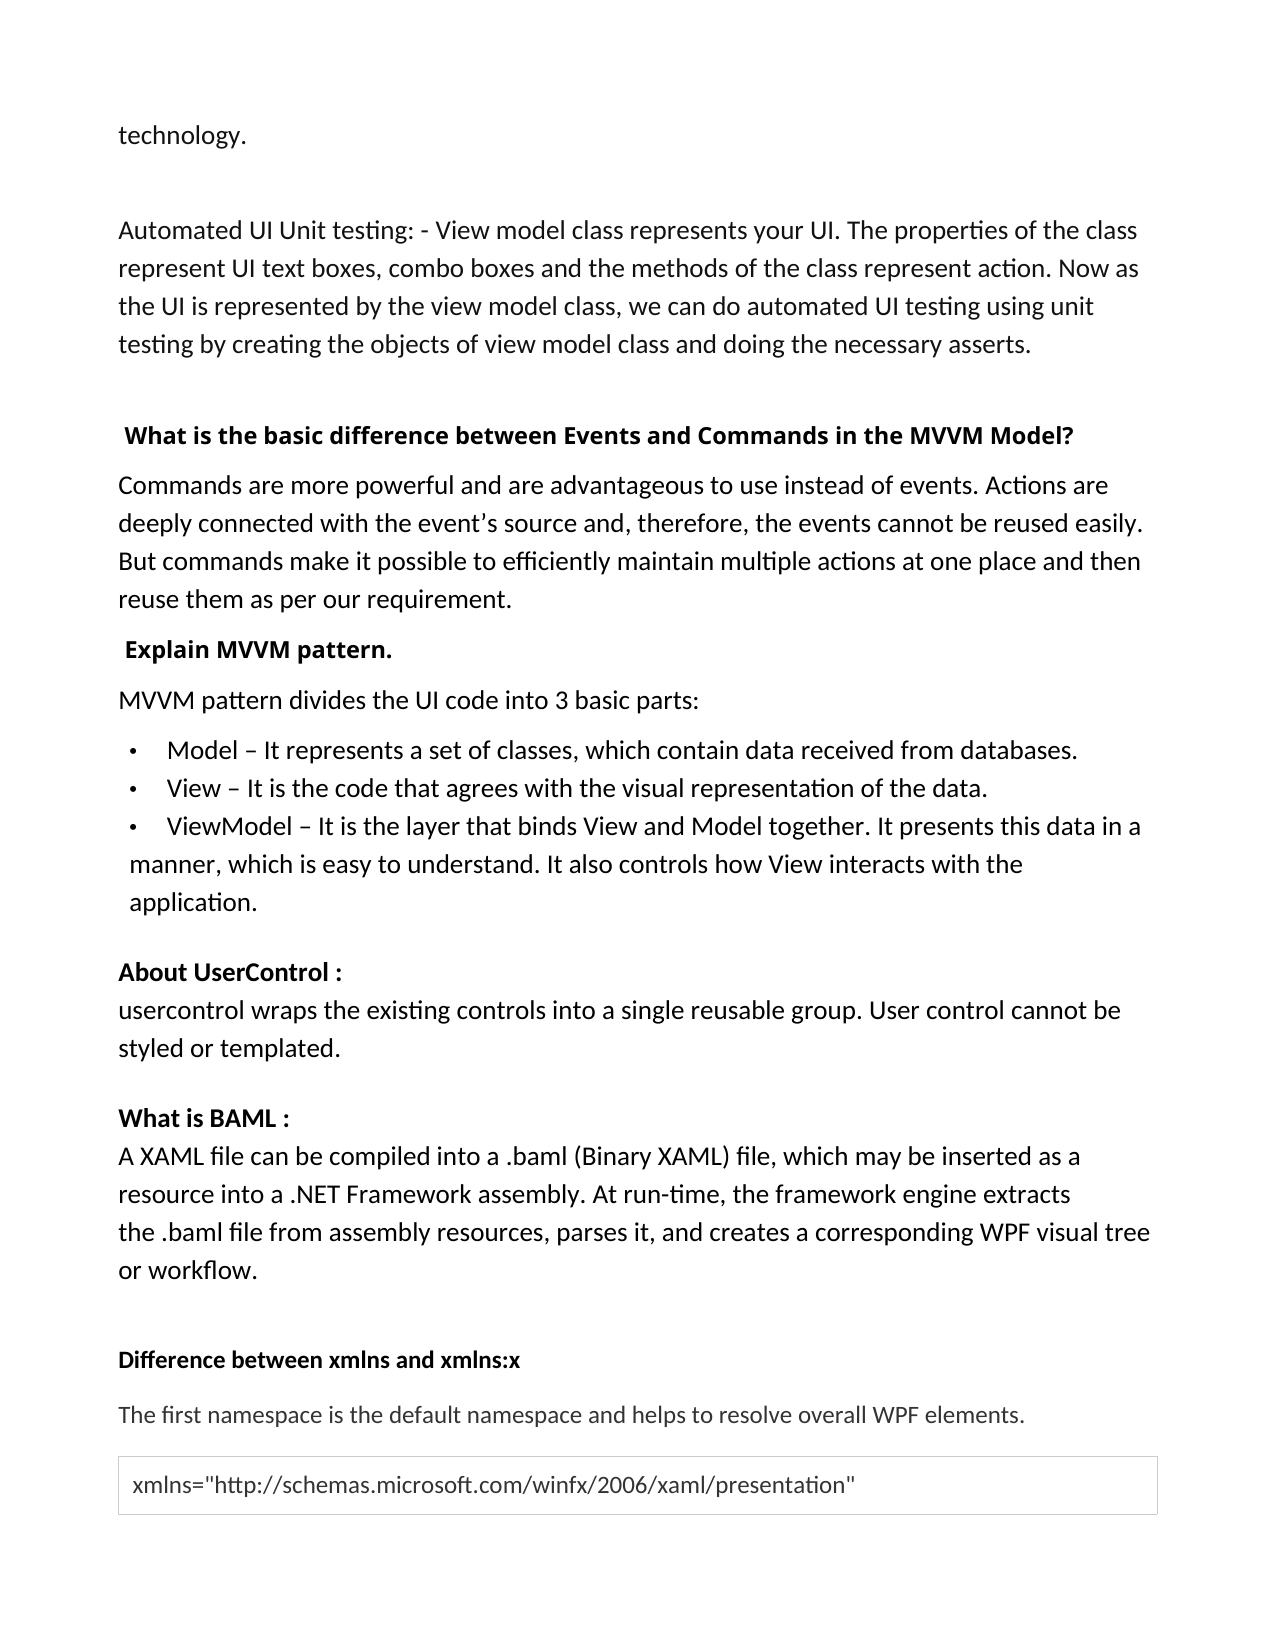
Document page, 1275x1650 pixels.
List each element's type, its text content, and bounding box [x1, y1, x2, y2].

list Model – It represents a set of classes, which contain data received from databases. [92, 733, 1157, 767]
text technology. [118, 118, 1157, 151]
text A XAML file can be compiled into a .baml (Binary XAML) file, which may be inserted as a resource into a .NET Framework assembly. At run-time, the framework engine extracts the .baml file from assembly resources, parses it, and creates a corresponding WPF visual tree or workflow. [118, 1139, 1157, 1286]
text Automated UI Unit testing: - View model class represents your UI. The properties of the class represent UI text boxes, combo boxes and the methods of the class represent action. Now as the UI is represented by the view model class, we can do automated UI testing using unit testing by creating the objects of view model class and doing the necessary asserts. [118, 213, 1157, 360]
text xmlns="http://schemas.microsoft.com/winfx/2006/xaml/presentation" [119, 1457, 1157, 1514]
text Commands are more powerful and are advantageous to use instead of events. Actions are deeply connected with the event’s source and, therefore, the events cannot be reused easily. But commands make it possible to efficiently maintain multiple actions at one place and then reuse them as per our requirement. [118, 468, 1157, 615]
text Explain MVVM pattern. [118, 633, 1157, 666]
text What is the basic difference between Events and Commands in the MVVM Model? [118, 418, 1157, 451]
text What is BAML : [118, 1101, 1157, 1134]
text usercontrol wraps the existing controls into a single reusable group. User control cannot be styled or templated. [118, 993, 1157, 1064]
list View – It is the code that agrees with the visual representation of the data. [92, 771, 1157, 804]
text MVVM pattern divides the UI code into 3 basic parts: [118, 683, 1157, 716]
text The first namespace is the default namespace and helps to resolve overall WPF elements. [118, 1400, 1157, 1430]
list ViewModel – It is the layer that binds View and Model together. It presents this data in a manner, which is easy to understand. It also controls how View interacts with the application. [92, 809, 1157, 918]
text Difference between xmlns and xmlns:x [118, 1344, 1157, 1374]
text About UserControl : [118, 955, 1157, 988]
